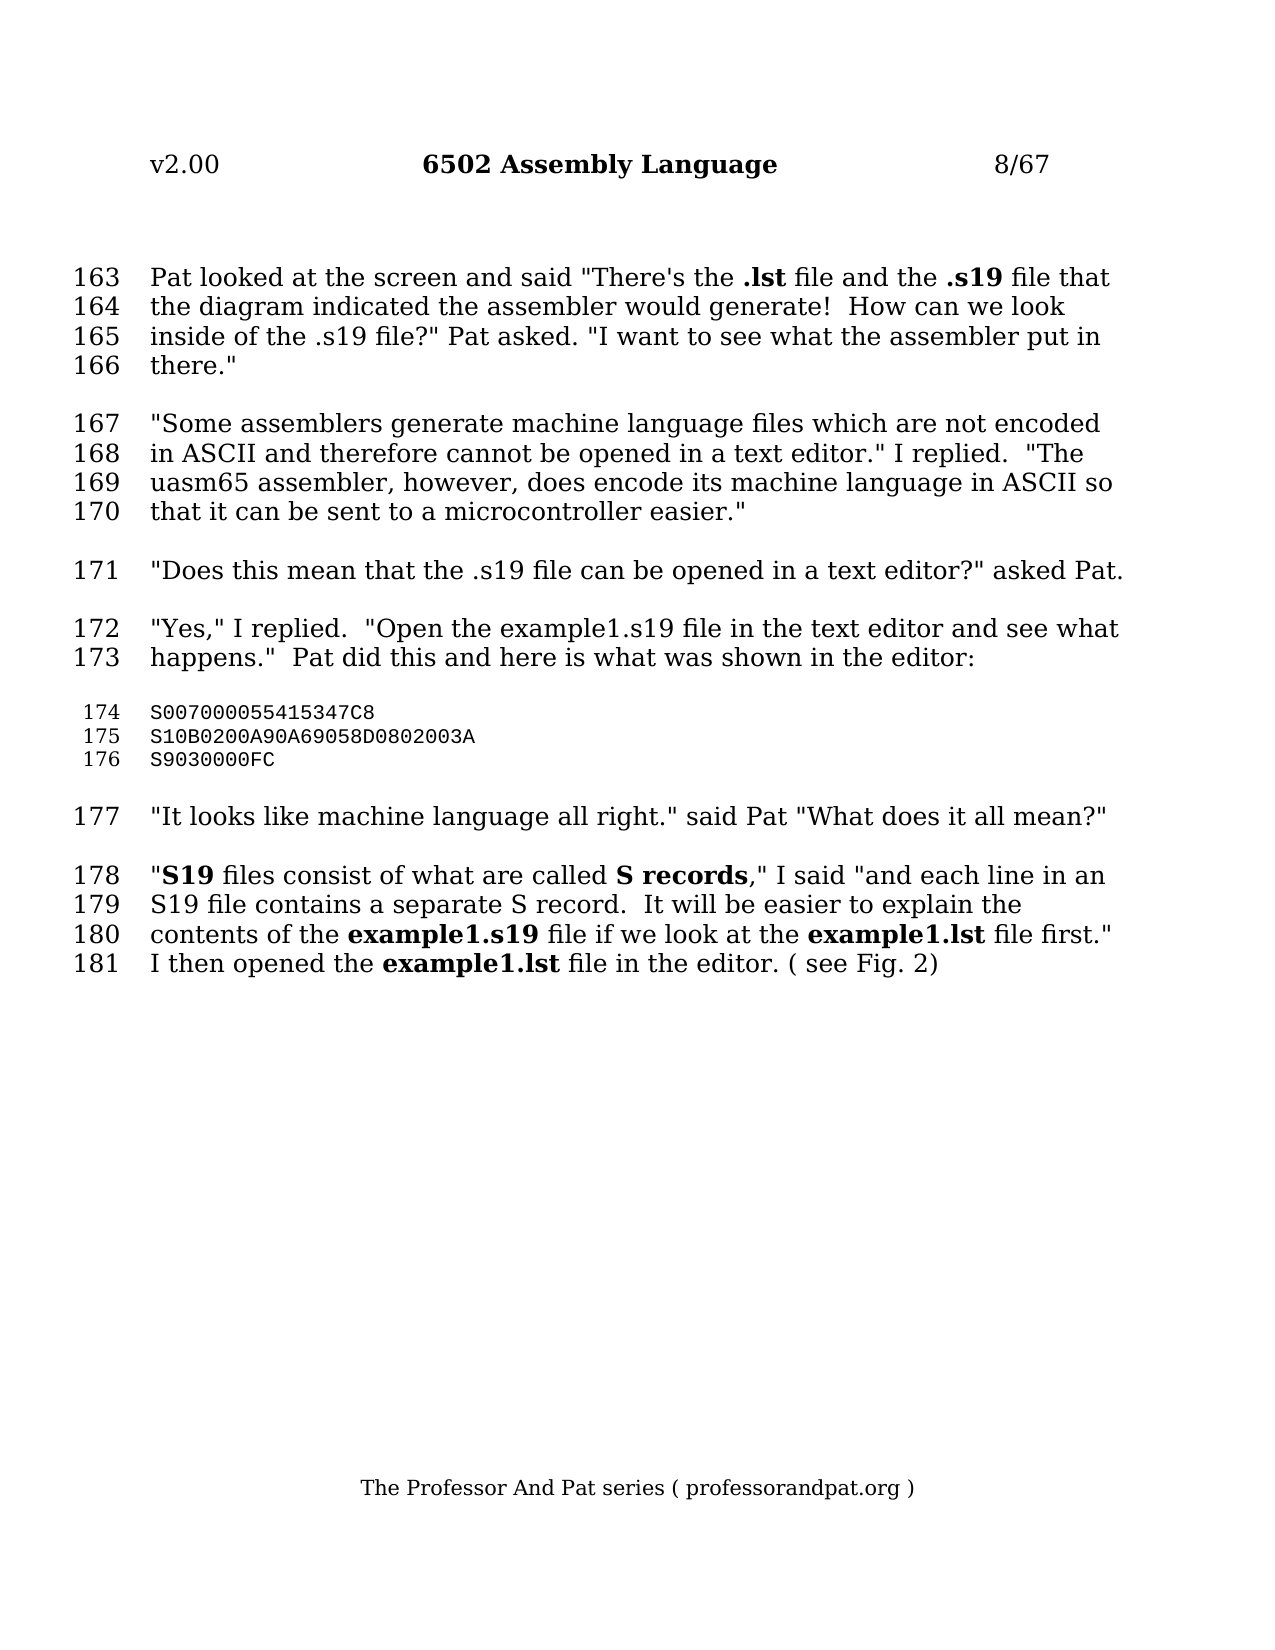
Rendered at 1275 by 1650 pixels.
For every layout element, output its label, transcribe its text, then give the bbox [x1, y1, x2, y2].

text S9030000FC [150, 749, 1125, 773]
text Pat looked at the screen and said "There's the .lst file and the .s19 file that the diagram indicated the assembler would generate! How can we look inside of the .s19 file?" Pat asked. "I want to see what the assembler put in there." [150, 263, 1125, 380]
text S007000055415347C8 [150, 702, 1125, 726]
text "It looks like machine language all right." said Pat "What does it all mean?" [150, 802, 1125, 831]
text "Yes," I replied. "Open the example1.s19 file in the text editor and see what happens." Pat did this and here is what was shown in the editor: [150, 614, 1125, 673]
text S10B0200A90A69058D0802003A [150, 726, 1125, 749]
text "Some assemblers generate machine language files which are not encoded in ASCII and therefore cannot be opened in a text editor." I replied. "The uasm65 assembler, however, does encode its machine language in ASCII so that it can be sent to a microcontroller easier." [150, 409, 1125, 527]
text "Does this mean that the .s19 file can be opened in a text editor?" asked Pat. [150, 556, 1125, 585]
text "S19 files consist of what are called S records," I said "and each line in an S19 file contains a separate S record. It will be easier to explain the contents of the example1.s19 file if we look at the example1.lst file first." I then opened the example1.lst file in the editor. ( see Fig. 2) [150, 861, 1125, 979]
